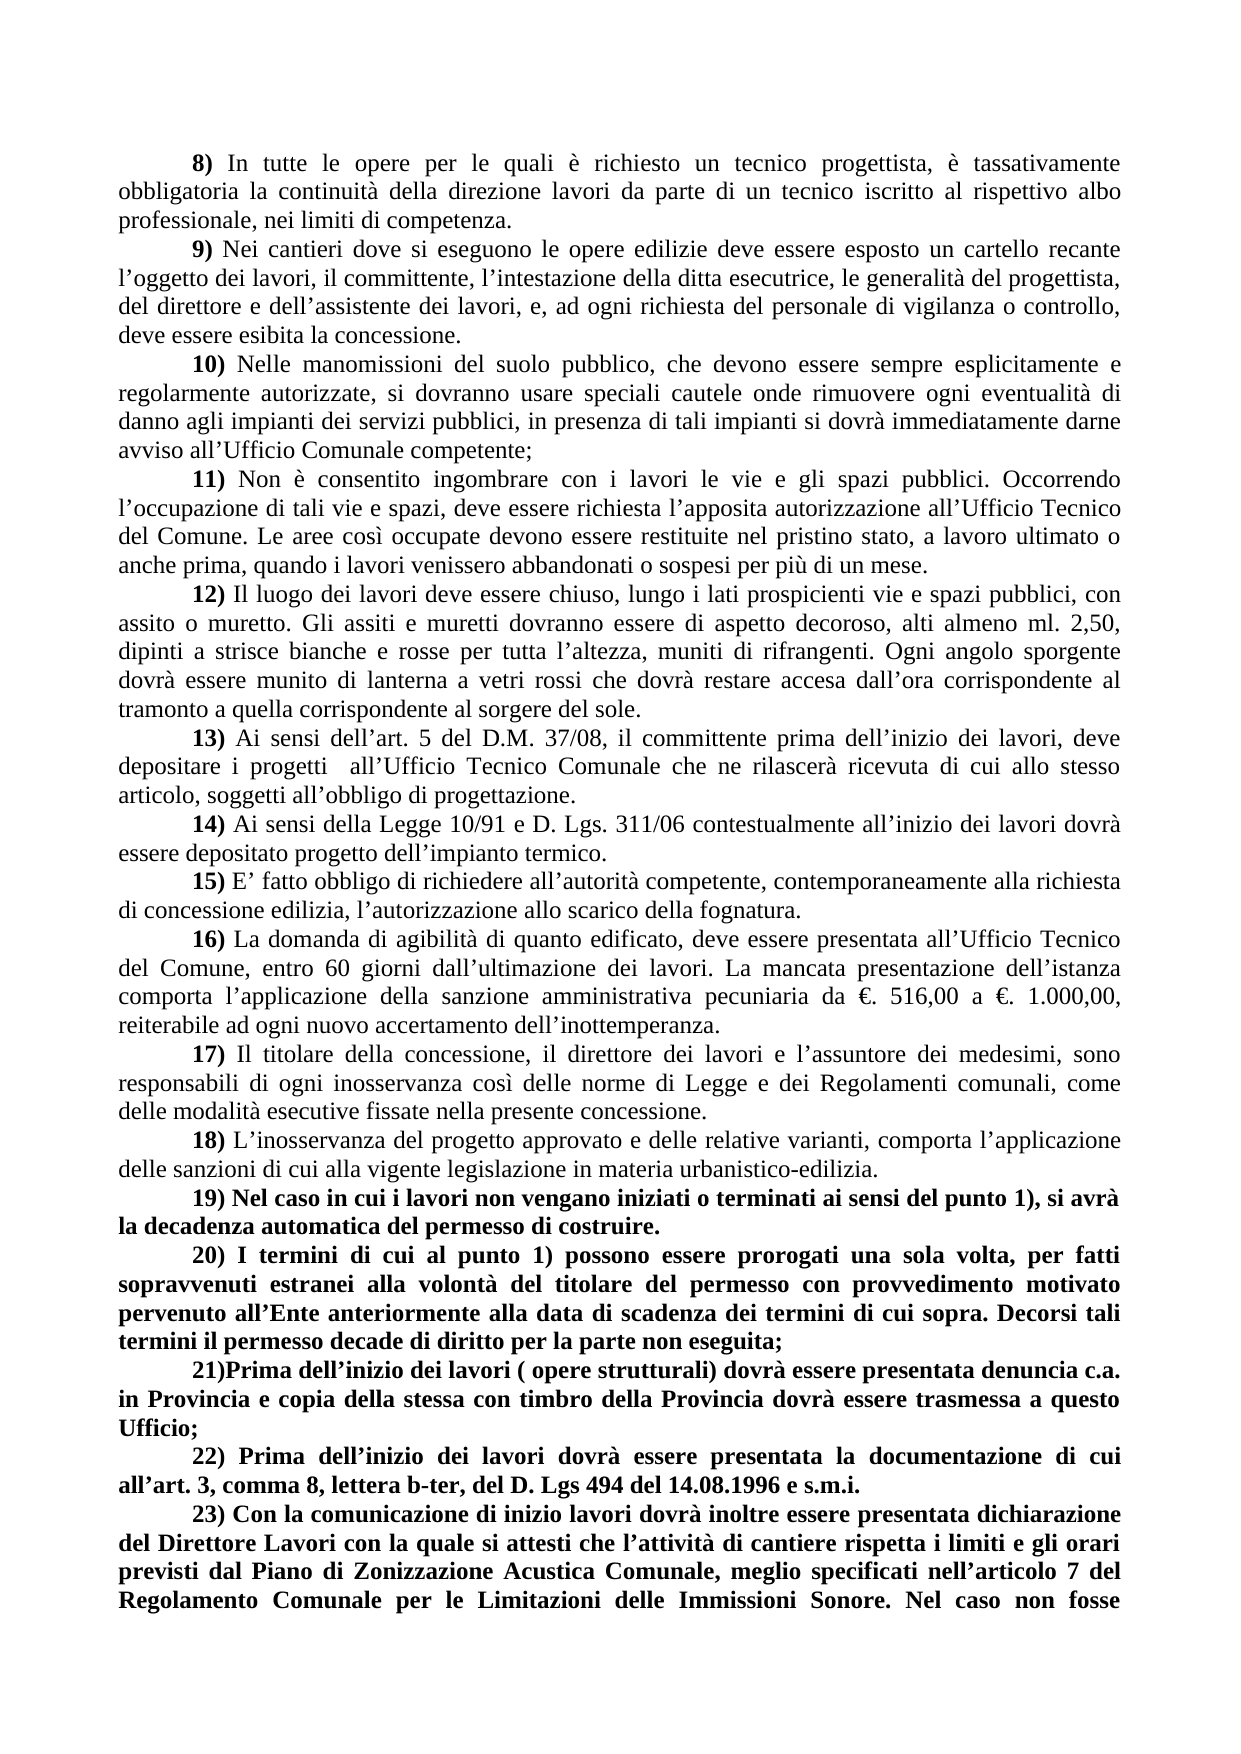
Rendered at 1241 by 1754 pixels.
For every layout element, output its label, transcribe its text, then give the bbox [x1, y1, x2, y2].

text 10) Nelle manomissioni del suolo pubblico, che devono essere sempre esplicitamente e regolarmente autorizzate, si dovranno usare speciali cautele onde rimuovere ogni eventualità di danno agli impianti dei servizi pubblici, in presenza di tali impianti si dovrà immediatamente darne avviso all’Ufficio Comunale competente; [118, 349, 1122, 464]
text 13) Ai sensi dell’art. 5 del D.M. 37/08, il committente prima dell’inizio dei lavori, deve depositare i progetti all’Ufficio Tecnico Comunale che ne rilascerà ricevuta di cui allo stesso articolo, soggetti all’obbligo di progettazione. [118, 723, 1122, 809]
text 9) Nei cantieri dove si eseguono le opere edilizie deve essere esposto un cartello recante l’oggetto dei lavori, il committente, l’intestazione della ditta esecutrice, le generalità del progettista, del direttore e dell’assistente dei lavori, e, ad ogni richiesta del personale di vigilanza o controllo, deve essere esibita la concessione. [118, 234, 1122, 349]
text 11) Non è consentito ingombrare con i lavori le vie e gli spazi pubblici. Occorrendo l’occupazione di tali vie e spazi, deve essere richiesta l’apposita autorizzazione all’Ufficio Tecnico del Comune. Le aree così occupate devono essere restituite nel pristino stato, a lavoro ultimato o anche prima, quando i lavori venissero abbandonati o sospesi per più di un mese. [118, 464, 1122, 579]
text 15) E’ fatto obbligo di richiedere all’autorità competente, contemporaneamente alla richiesta di concessione edilizia, l’autorizzazione allo scarico della fognatura. [118, 866, 1122, 924]
text 19) Nel caso in cui i lavori non vengano iniziati o terminati ai sensi del punto 1), si avrà la decadenza automatica del permesso di costruire. [118, 1183, 1122, 1240]
text 23) Con la comunicazione di inizio lavori dovrà inoltre essere presentata dichiarazione del Direttore Lavori con la quale si attesti che l’attività di cantiere rispetta i limiti e gli orari previsti dal Piano di Zonizzazione Acustica Comunale, meglio specificati nell’articolo 7 del Regolamento Comunale per le Limitazioni delle Immissioni Sonore. Nel caso non fosse [118, 1499, 1122, 1614]
text 22) Prima dell’inizio dei lavori dovrà essere presentata la documentazione di cui all’art. 3, comma 8, lettera b-ter, del D. Lgs 494 del 14.08.1996 e s.m.i. [118, 1441, 1122, 1499]
text 20) I termini di cui al punto 1) possono essere prorogati una sola volta, per fatti sopravvenuti estranei alla volontà del titolare del permesso con provvedimento motivato pervenuto all’Ente anteriormente alla data di scadenza dei termini di cui sopra. Decorsi tali termini il permesso decade di diritto per la parte non eseguita; [118, 1240, 1122, 1355]
text 8) In tutte le opere per le quali è richiesto un tecnico progettista, è tassativamente obbligatoria la continuità della direzione lavori da parte di un tecnico iscritto al rispettivo albo professionale, nei limiti di competenza. [118, 148, 1122, 234]
text 18) L’inosservanza del progetto approvato e delle relative varianti, comporta l’applicazione delle sanzioni di cui alla vigente legislazione in materia urbanistico-edilizia. [118, 1125, 1122, 1183]
text 17) Il titolare della concessione, il direttore dei lavori e l’assuntore dei medesimi, sono responsabili di ogni inosservanza così delle norme di Legge e dei Regolamenti comunali, come delle modalità esecutive fissate nella presente concessione. [118, 1039, 1122, 1125]
text 12) Il luogo dei lavori deve essere chiuso, lungo i lati prospicienti vie e spazi pubblici, con assito o muretto. Gli assiti e muretti dovranno essere di aspetto decoroso, alti almeno ml. 2,50, dipinti a strisce bianche e rosse per tutta l’altezza, muniti di rifrangenti. Ogni angolo sporgente dovrà essere munito di lanterna a vetri rossi che dovrà restare accesa dall’ora corrispondente al tramonto a quella corrispondente al sorgere del sole. [118, 579, 1122, 723]
text 16) La domanda di agibilità di quanto edificato, deve essere presentata all’Ufficio Tecnico del Comune, entro 60 giorni dall’ultimazione dei lavori. La mancata presentazione dell’istanza comporta l’applicazione della sanzione amministrativa pecuniaria da €. 516,00 a €. 1.000,00, reiterabile ad ogni nuovo accertamento dell’inottemperanza. [118, 924, 1122, 1039]
text 21)Prima dell’inizio dei lavori ( opere strutturali) dovrà essere presentata denuncia c.a. in Provincia e copia della stessa con timbro della Provincia dovrà essere trasmessa a questo Ufficio; [118, 1355, 1122, 1441]
text 14) Ai sensi della Legge 10/91 e D. Lgs. 311/06 contestualmente all’inizio dei lavori dovrà essere depositato progetto dell’impianto termico. [118, 809, 1122, 866]
